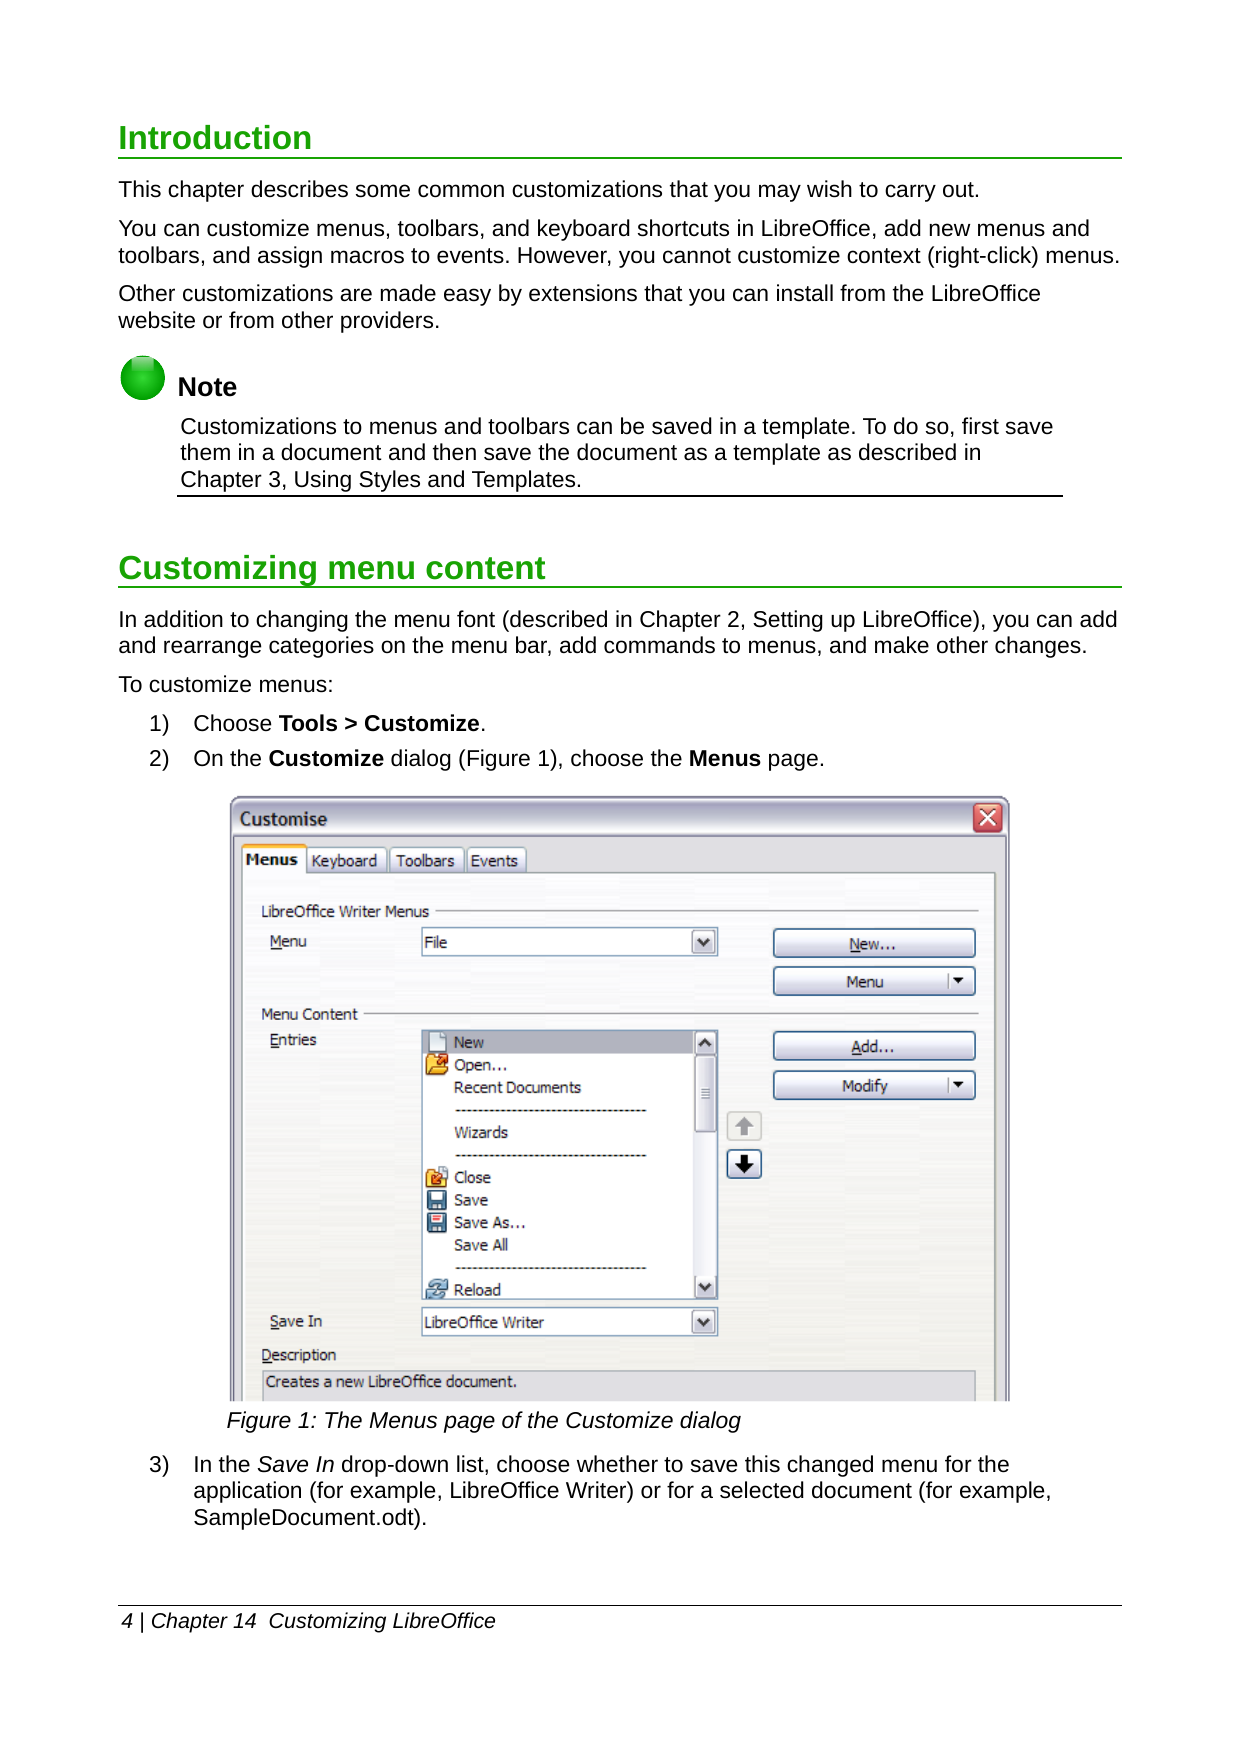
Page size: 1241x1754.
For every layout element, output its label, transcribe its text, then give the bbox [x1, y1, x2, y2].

subtitle Note [118, 353, 1122, 402]
subtitle Customizing menu content [118, 548, 1122, 586]
list To customize menus: [118, 671, 1122, 697]
text Figure 1: The Menus page of the Customize dialog [226, 1407, 1014, 1433]
list In the Save In drop-down list, choose whether to save this changed menu for the application (for example, LibreOffice Writer) or for a selected document (for example, SampleDocument.odt). [169, 1451, 1122, 1530]
text Customizations to menus and toolbars can be saved in a template. To do so, first save them in a document and then save the document as a template as described in Chapter 3, Using Styles and Templates. [177, 410, 1063, 495]
picture [226, 792, 1014, 1407]
text This chapter describes some common customizations that you may wish to carry out. [118, 176, 1122, 203]
text In addition to changing the menu font (described in Chapter 2, Setting up LibreOffice), you can add and rearrange categories on the menu bar, add commands to menus, and make other changes. [118, 606, 1122, 659]
text Other customizations are made easy by extensions that you can install from the LibreOffice website or from other providers. [118, 280, 1122, 333]
list Choose Tools > Customize. [169, 710, 1122, 736]
text You can customize menus, toolbars, and keyboard shortcuts in LibreOffice, add new menus and toolbars, and assign macros to events. However, you cannot customize context (right-click) menus. [118, 215, 1122, 268]
list On the Customize dialog (Figure 1), choose the Menus page. [169, 745, 1122, 772]
subtitle Introduction [118, 118, 1122, 157]
